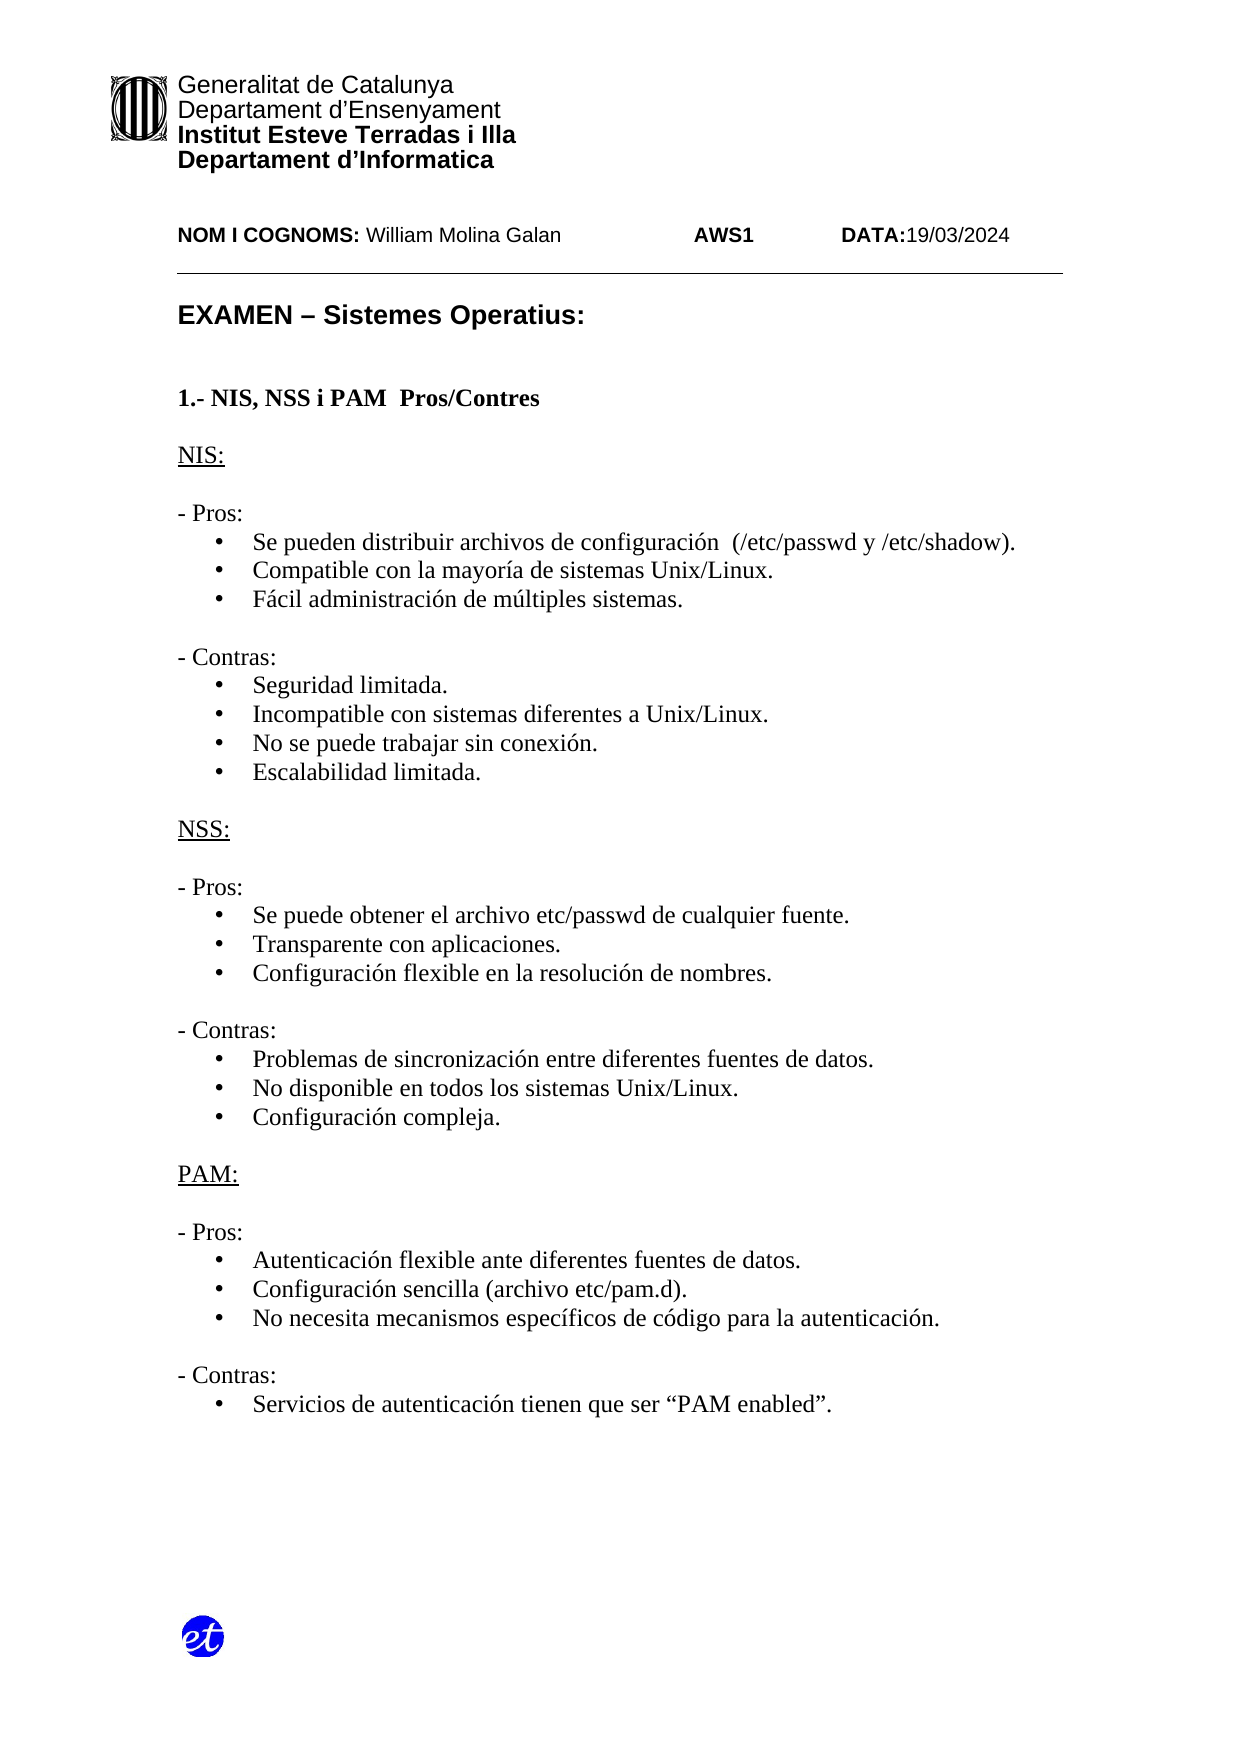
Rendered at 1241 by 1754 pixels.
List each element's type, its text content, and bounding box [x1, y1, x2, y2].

text NIS: [177, 440, 1063, 469]
list No se puede trabajar sin conexión. [215, 728, 1063, 757]
list Configuración compleja. [215, 1102, 1063, 1130]
picture [111, 76, 167, 141]
list Transparente con aplicaciones. [215, 929, 1063, 958]
picture [182, 1613, 225, 1657]
text 1.- NIS, NSS i PAM Pros/Contres [177, 383, 1063, 412]
text - Contras: [177, 1360, 1063, 1389]
list Fácil administración de múltiples sistemas. [215, 584, 1063, 613]
subtitle EXAMEN – Sistemes Operatius: [177, 299, 1063, 330]
text - Pros: [177, 872, 1063, 900]
text NSS: [177, 814, 1063, 843]
list Seguridad limitada. [215, 670, 1063, 699]
list No necesita mecanismos específicos de código para la autenticación. [215, 1303, 1063, 1332]
list Servicios de autenticación tienen que ser “PAM enabled”. [215, 1389, 1063, 1418]
list Autenticación flexible ante diferentes fuentes de datos. [215, 1245, 1063, 1274]
list Escalabilidad limitada. [215, 757, 1063, 785]
list No disponible en todos los sistemas Unix/Linux. [215, 1073, 1063, 1102]
list Compatible con la mayoría de sistemas Unix/Linux. [215, 555, 1063, 584]
list Configuración flexible en la resolución de nombres. [215, 958, 1063, 987]
list Incompatible con sistemas diferentes a Unix/Linux. [215, 699, 1063, 728]
list Configuración sencilla (archivo etc/pam.d). [215, 1274, 1063, 1303]
text - Pros: [177, 1217, 1063, 1245]
list Se puede obtener el archivo etc/passwd de cualquier fuente. [215, 900, 1063, 929]
text - Pros: [177, 498, 1063, 527]
text PAM: [177, 1159, 1063, 1188]
text - Contras: [177, 1015, 1063, 1044]
subtitle NOM I COGNOMS: William Molina Galan AWS1 DATA:19/03/2024 [177, 223, 1063, 247]
list Problemas de sincronización entre diferentes fuentes de datos. [215, 1044, 1063, 1073]
list Se pueden distribuir archivos de configuración (/etc/passwd y /etc/shadow). [215, 527, 1063, 555]
text - Contras: [177, 642, 1063, 670]
